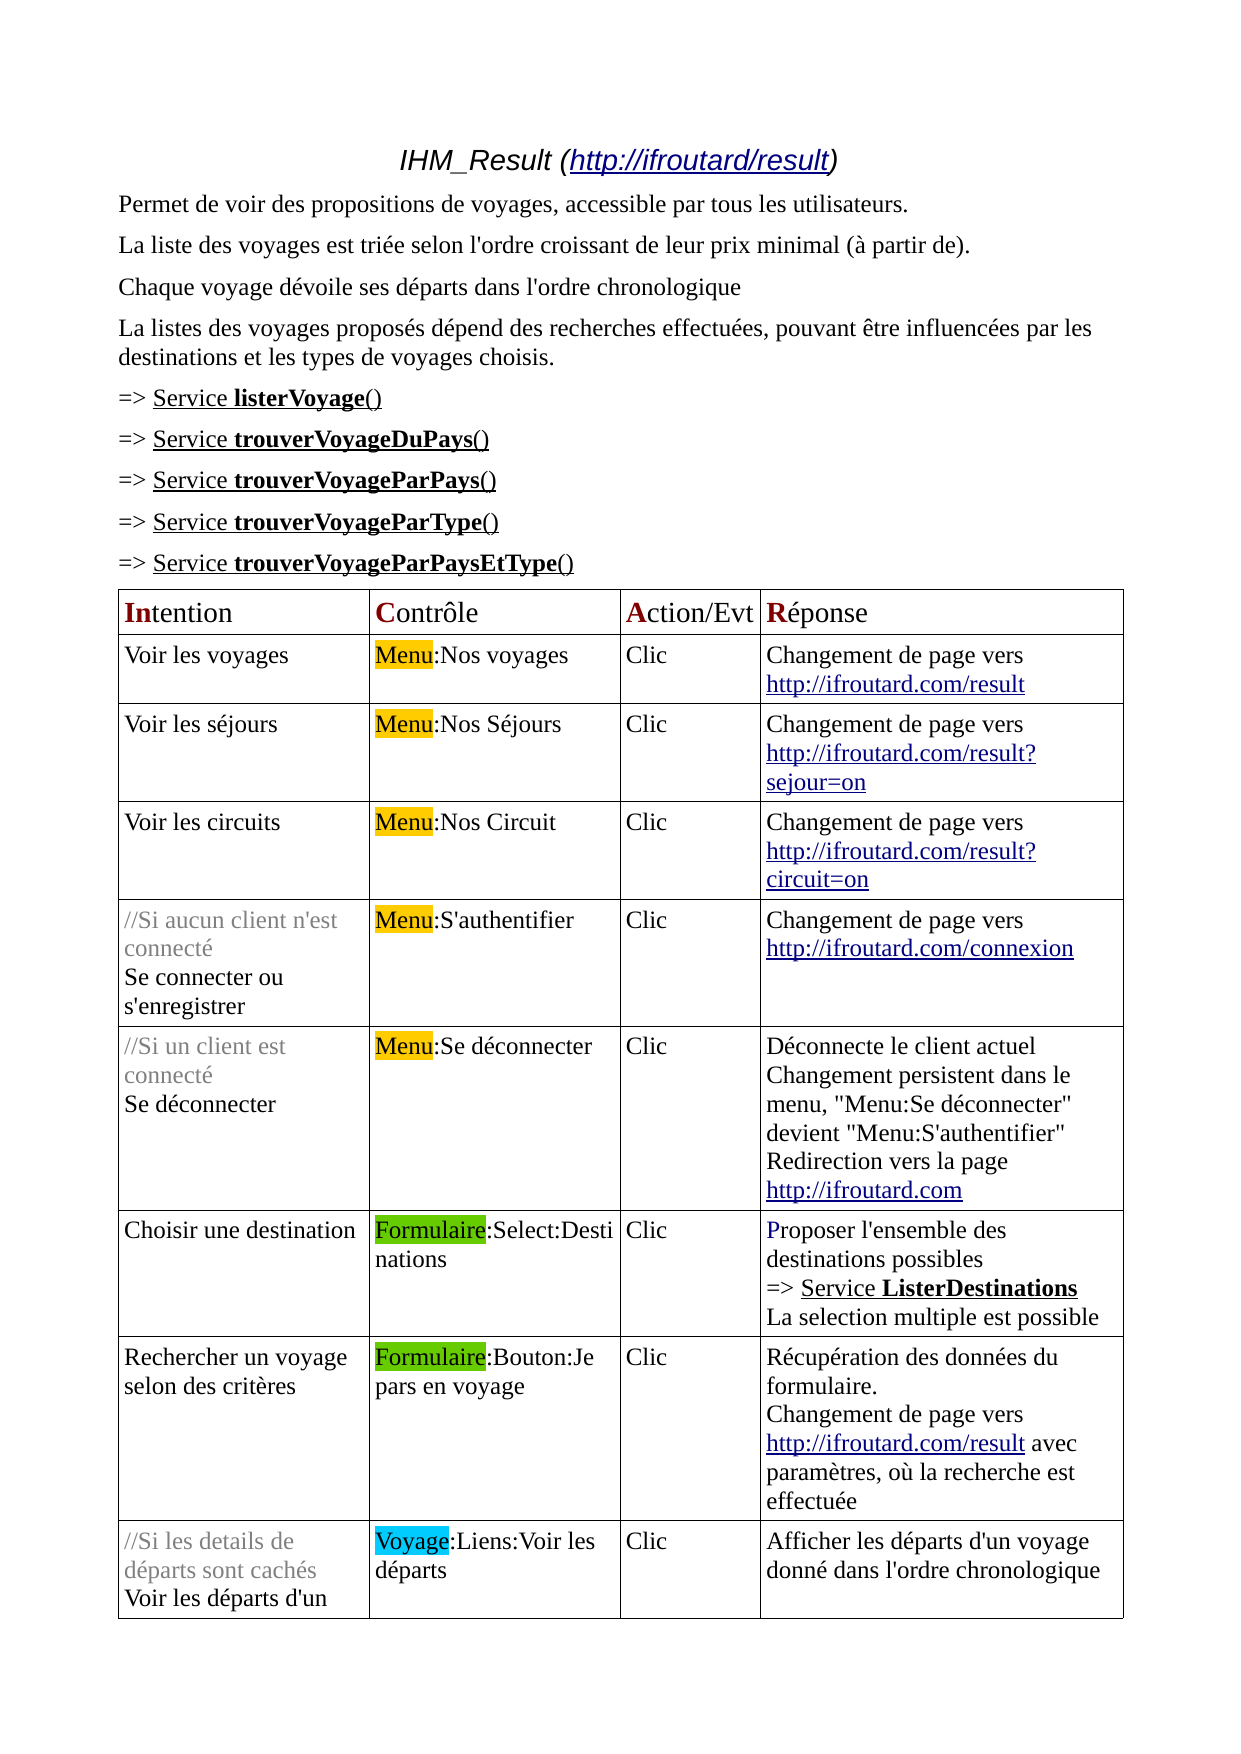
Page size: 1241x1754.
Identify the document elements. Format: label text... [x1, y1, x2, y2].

table_cell Formulaire:Bouton:Je pars en voyage [370, 1337, 620, 1520]
table_header Contrôle [370, 590, 620, 634]
subtitle IHM_Result (http://ifroutard/result) [118, 143, 1122, 177]
table_cell Changement de page vers http://ifroutard.com/result [761, 635, 1123, 703]
table_cell //Si aucun client n'est connecté Se connecter ou s'enregistrer [119, 900, 369, 1026]
table_cell Clic [621, 1027, 760, 1209]
table_cell Menu:Se déconnecter [370, 1027, 620, 1209]
table_cell Voir les circuits [119, 802, 369, 899]
table_cell Clic [621, 900, 760, 1026]
table_cell Afficher les départs d'un voyage donné dans l'ordre chronologique [761, 1521, 1123, 1618]
table_cell Formulaire:Select:Destinations [370, 1211, 620, 1336]
table_cell Changement de page vers http://ifroutard.com/result?sejour=on [761, 704, 1123, 801]
table_header Réponse [761, 590, 1123, 634]
table_header Intention [119, 590, 369, 634]
table_cell Menu:Nos Circuit [370, 802, 620, 899]
text La liste des voyages est triée selon l'ordre croissant de leur prix minimal (à partir de). [118, 230, 1122, 259]
table_cell Menu:Nos voyages [370, 635, 620, 703]
text La listes des voyages proposés dépend des recherches effectuées, pouvant être influencées par les destinations et les types de voyages choisis. [118, 313, 1122, 370]
text Chaque voyage dévoile ses départs dans l'ordre chronologique [118, 272, 1122, 300]
table_cell Changement de page vers http://ifroutard.com/result?circuit=on [761, 802, 1123, 899]
table_cell Menu:S'authentifier [370, 900, 620, 1026]
table_cell Choisir une destination [119, 1211, 369, 1336]
table_cell //Si un client est connecté Se déconnecter [119, 1027, 369, 1209]
text Permet de voir des propositions de voyages, accessible par tous les utilisateurs. [118, 189, 1122, 218]
text => Service trouverVoyageParPays() [118, 465, 1122, 494]
table_cell Clic [621, 1211, 760, 1336]
table_cell Clic [621, 704, 760, 801]
table_header Action/Evt [621, 590, 760, 634]
table_cell Voir les voyages [119, 635, 369, 703]
table_cell Proposer l'ensemble des destinations possibles => Service ListerDestinations La selection multiple est possible [761, 1211, 1123, 1336]
text => Service trouverVoyageParType() [118, 507, 1122, 535]
table_cell Clic [621, 802, 760, 899]
table_cell Clic [621, 635, 760, 703]
text => Service listerVoyage() [118, 383, 1122, 412]
table_cell //Si les details de départs sont cachés Voir les départs d'un [119, 1521, 369, 1618]
table_cell Voyage:Liens:Voir les départs [370, 1521, 620, 1618]
text => Service trouverVoyageParPaysEtType() [118, 548, 1122, 577]
table_cell Déconnecte le client actuel Changement persistent dans le menu, "Menu:Se déconnecter" devient "Menu:S'authentifier" Redirection vers la page http://ifroutard.com [761, 1027, 1123, 1209]
table_cell Voir les séjours [119, 704, 369, 801]
table_cell Menu:Nos Séjours [370, 704, 620, 801]
table_cell Clic [621, 1337, 760, 1520]
table_cell Clic [621, 1521, 760, 1618]
text => Service trouverVoyageDuPays() [118, 424, 1122, 453]
table_cell Changement de page vers http://ifroutard.com/connexion [761, 900, 1123, 1026]
table_cell Rechercher un voyage selon des critères [119, 1337, 369, 1520]
table_cell Récupération des données du formulaire. Changement de page vers http://ifroutard.com/result avec paramètres, où la recherche est effectuée [761, 1337, 1123, 1520]
